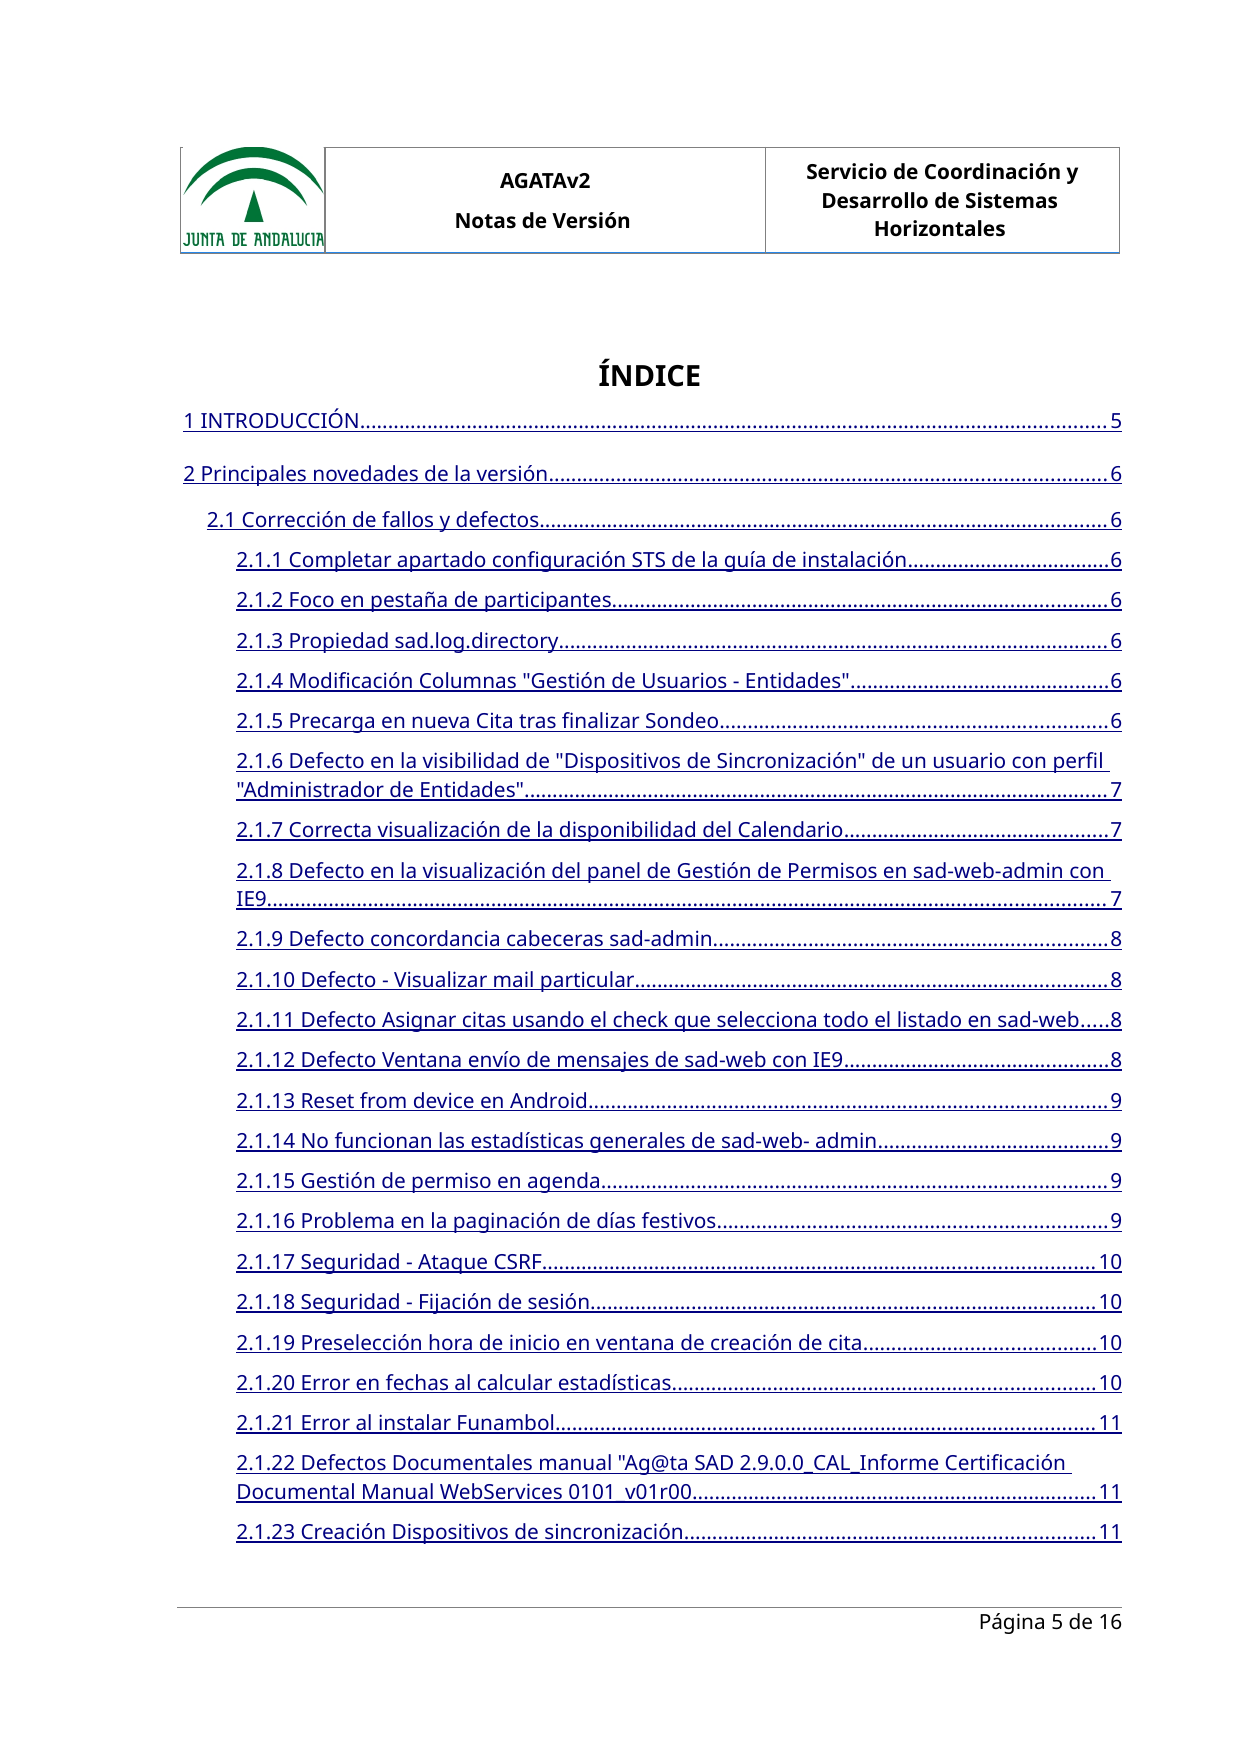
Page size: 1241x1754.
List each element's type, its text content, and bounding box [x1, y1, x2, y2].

text 2.1.18 Seguridad - Fijación de sesión 10 [236, 1287, 1122, 1311]
text 2.1.1 Completar apartado configuración STS de la guía de instalación 6 [236, 545, 1122, 569]
picture [183, 147, 324, 246]
text 2.1.6 Defecto en la visibilidad de "Dispositivos de Sincronización" de un usuario con perfil "Administrador de Entidades" 7 [236, 747, 1122, 799]
text 2.1.2 Foco en pestaña de participantes 6 [236, 585, 1122, 609]
text 2.1.14 No funcionan las estadísticas generales de sad-web- admin 9 [236, 1126, 1122, 1150]
text 2 Principales novedades de la versión 6 [183, 459, 1122, 483]
text 2.1.10 Defecto - Visualizar mail particular 8 [236, 965, 1122, 989]
text 2.1.5 Precarga en nueva Cita tras finalizar Sondeo 6 [236, 706, 1122, 731]
text 2.1.17 Seguridad - Ataque CSRF 10 [236, 1247, 1122, 1271]
text 2.1.7 Correcta visualización de la disponibilidad del Calendario 7 [236, 815, 1122, 839]
text 2.1.4 Modificación Columnas "Gestión de Usuarios - Entidades" 6 [236, 666, 1122, 690]
text 2.1.9 Defecto concordancia cabeceras sad-admin. 8 [236, 924, 1122, 949]
text 2.1.23 Creación Dispositivos de sincronización 11 [236, 1517, 1122, 1541]
text 2.1.20 Error en fechas al calcular estadísticas 10 [236, 1368, 1122, 1392]
text 2.1.12 Defecto Ventana envío de mensajes de sad-web con IE9 8 [236, 1045, 1122, 1069]
text 1 INTRODUCCIÓN 5 [183, 407, 1122, 431]
text 2.1.22 Defectos Documentales manual "Ag@ta SAD 2.9.0.0_CAL_Informe Certificación Documental Manual WebServices 0101_v01r00 11 [236, 1448, 1122, 1501]
text 2.1.16 Problema en la paginación de días festivos 9 [236, 1207, 1122, 1231]
text 2.1.21 Error al instalar Funambol 11 [236, 1408, 1122, 1432]
text 2.1.15 Gestión de permiso en agenda 9 [236, 1166, 1122, 1191]
text 2.1.11 Defecto Asignar citas usando el check que selecciona todo el listado en sad-web 8 [236, 1005, 1122, 1029]
text 2.1 Corrección de fallos y defectos 6 [207, 505, 1122, 529]
text 2.1.3 Propiedad sad.log.directory 6 [236, 626, 1122, 650]
text 2.1.19 Preselección hora de inicio en ventana de creación de cita 10 [236, 1328, 1122, 1352]
text 2.1.13 Reset from device en Android 9 [236, 1086, 1122, 1110]
subtitle ÍNDICE [177, 355, 1122, 395]
text 2.1.8 Defecto en la visualización del panel de Gestión de Permisos en sad-web-admin con IE9 7 [236, 856, 1122, 908]
